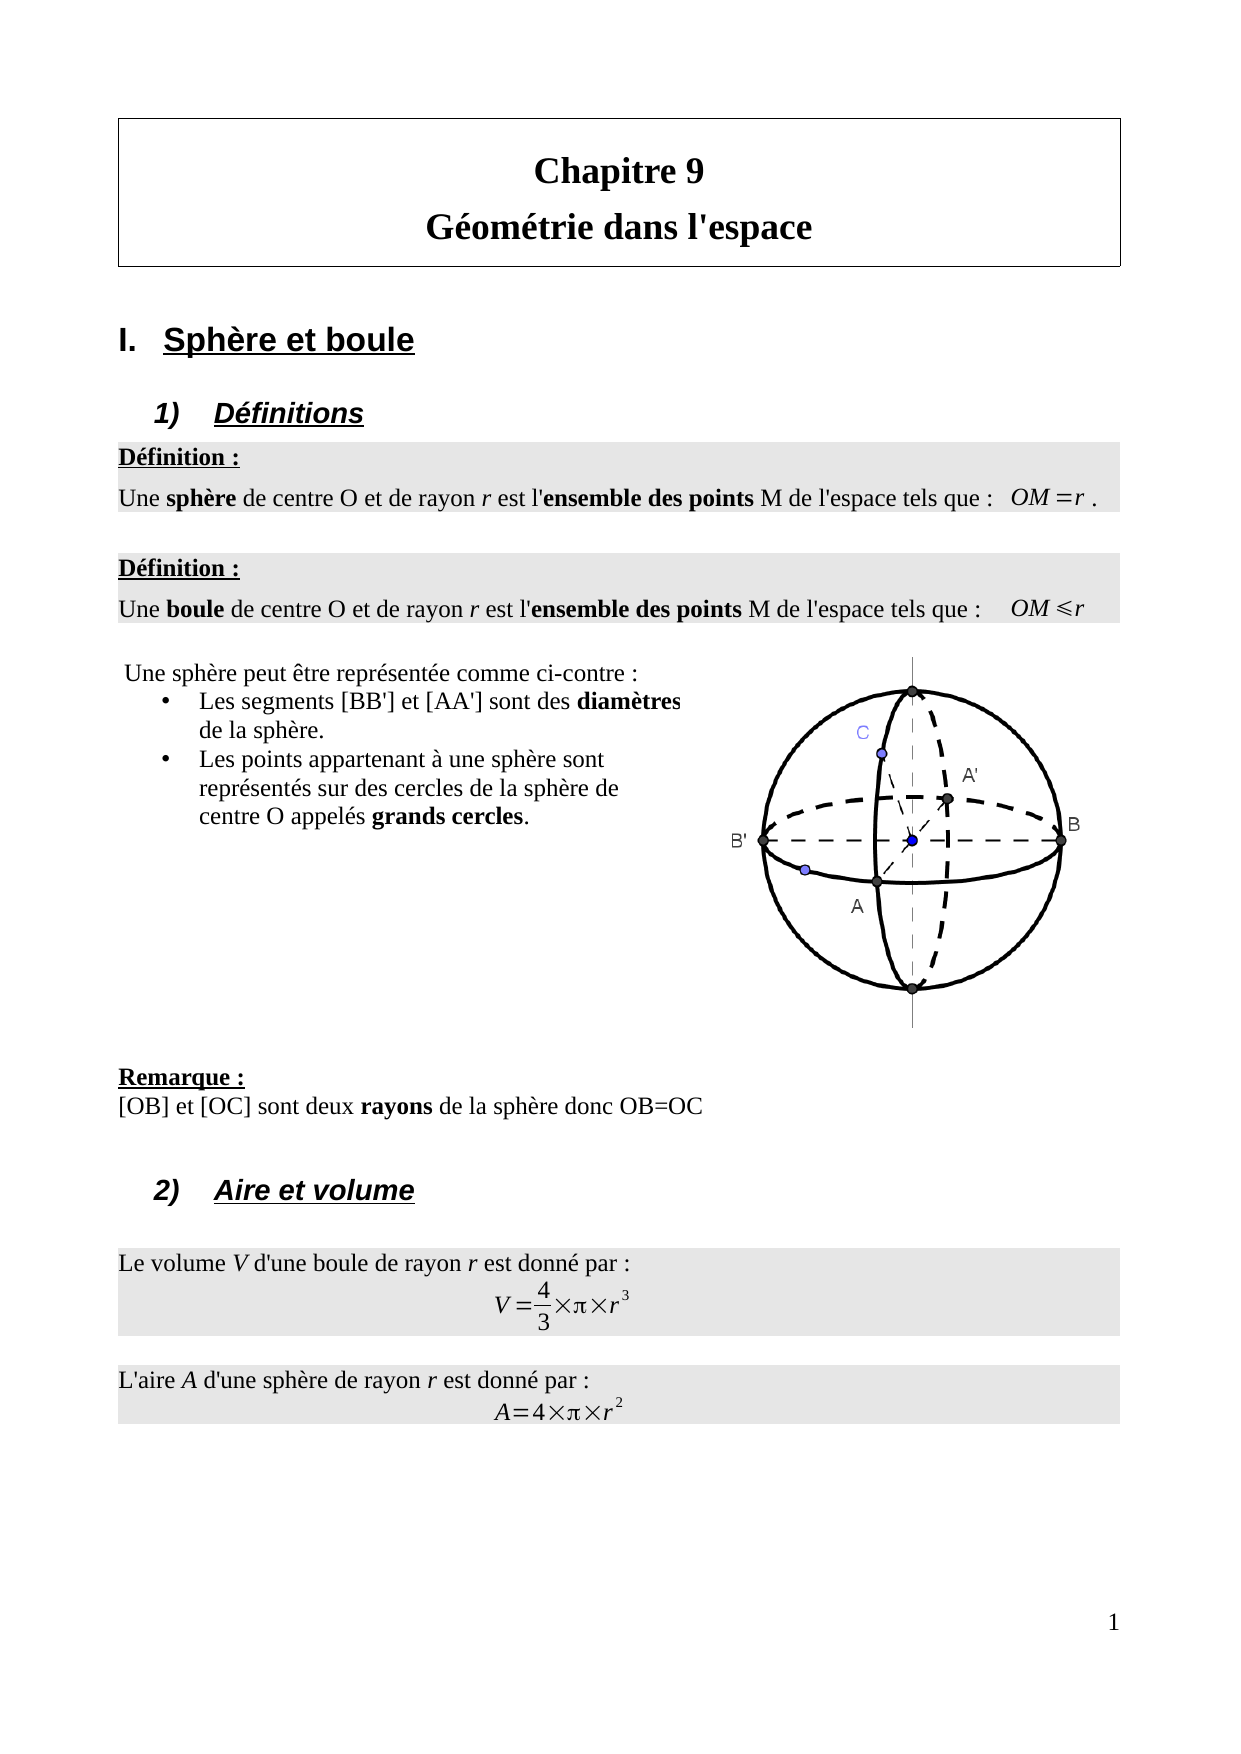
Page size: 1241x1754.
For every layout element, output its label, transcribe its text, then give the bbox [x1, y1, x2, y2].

text Une sphère de centre O et de rayon r est l'ensemble des points M de l'espace tels que : . [118, 483, 1120, 512]
subtitle Définitions [153, 396, 1120, 429]
subtitle Aire et volume [153, 1173, 1120, 1207]
text [OB] et [OC] sont deux rayons de la sphère donc OB=OC [118, 1091, 1120, 1120]
table_header Chapitre 9 Géométrie dans l'espace [119, 119, 1120, 266]
table_header Une sphère peut être représentée comme ci-contre : Les segments [BB'] et [AA'] sont des diamètres de la sphère. Les points appartenant à une sphère sont représentés sur des cercles de la sphère de centre O appelés grands cercles. [118, 652, 688, 1062]
subtitle Sphère et boule [118, 320, 1120, 358]
table_header [688, 1028, 1120, 1062]
text Définition : [118, 553, 1120, 582]
table_header [688, 652, 1120, 657]
text Le volume V d'une boule de rayon r est donné par : [118, 1248, 1120, 1277]
text Définition : [118, 442, 1120, 471]
text L'aire A d'une sphère de rayon r est donné par : [118, 1365, 1120, 1393]
text Remarque : [118, 1062, 1120, 1091]
text Une boule de centre O et de rayon r est l'ensemble des points M de l'espace tels que : [118, 594, 1120, 623]
